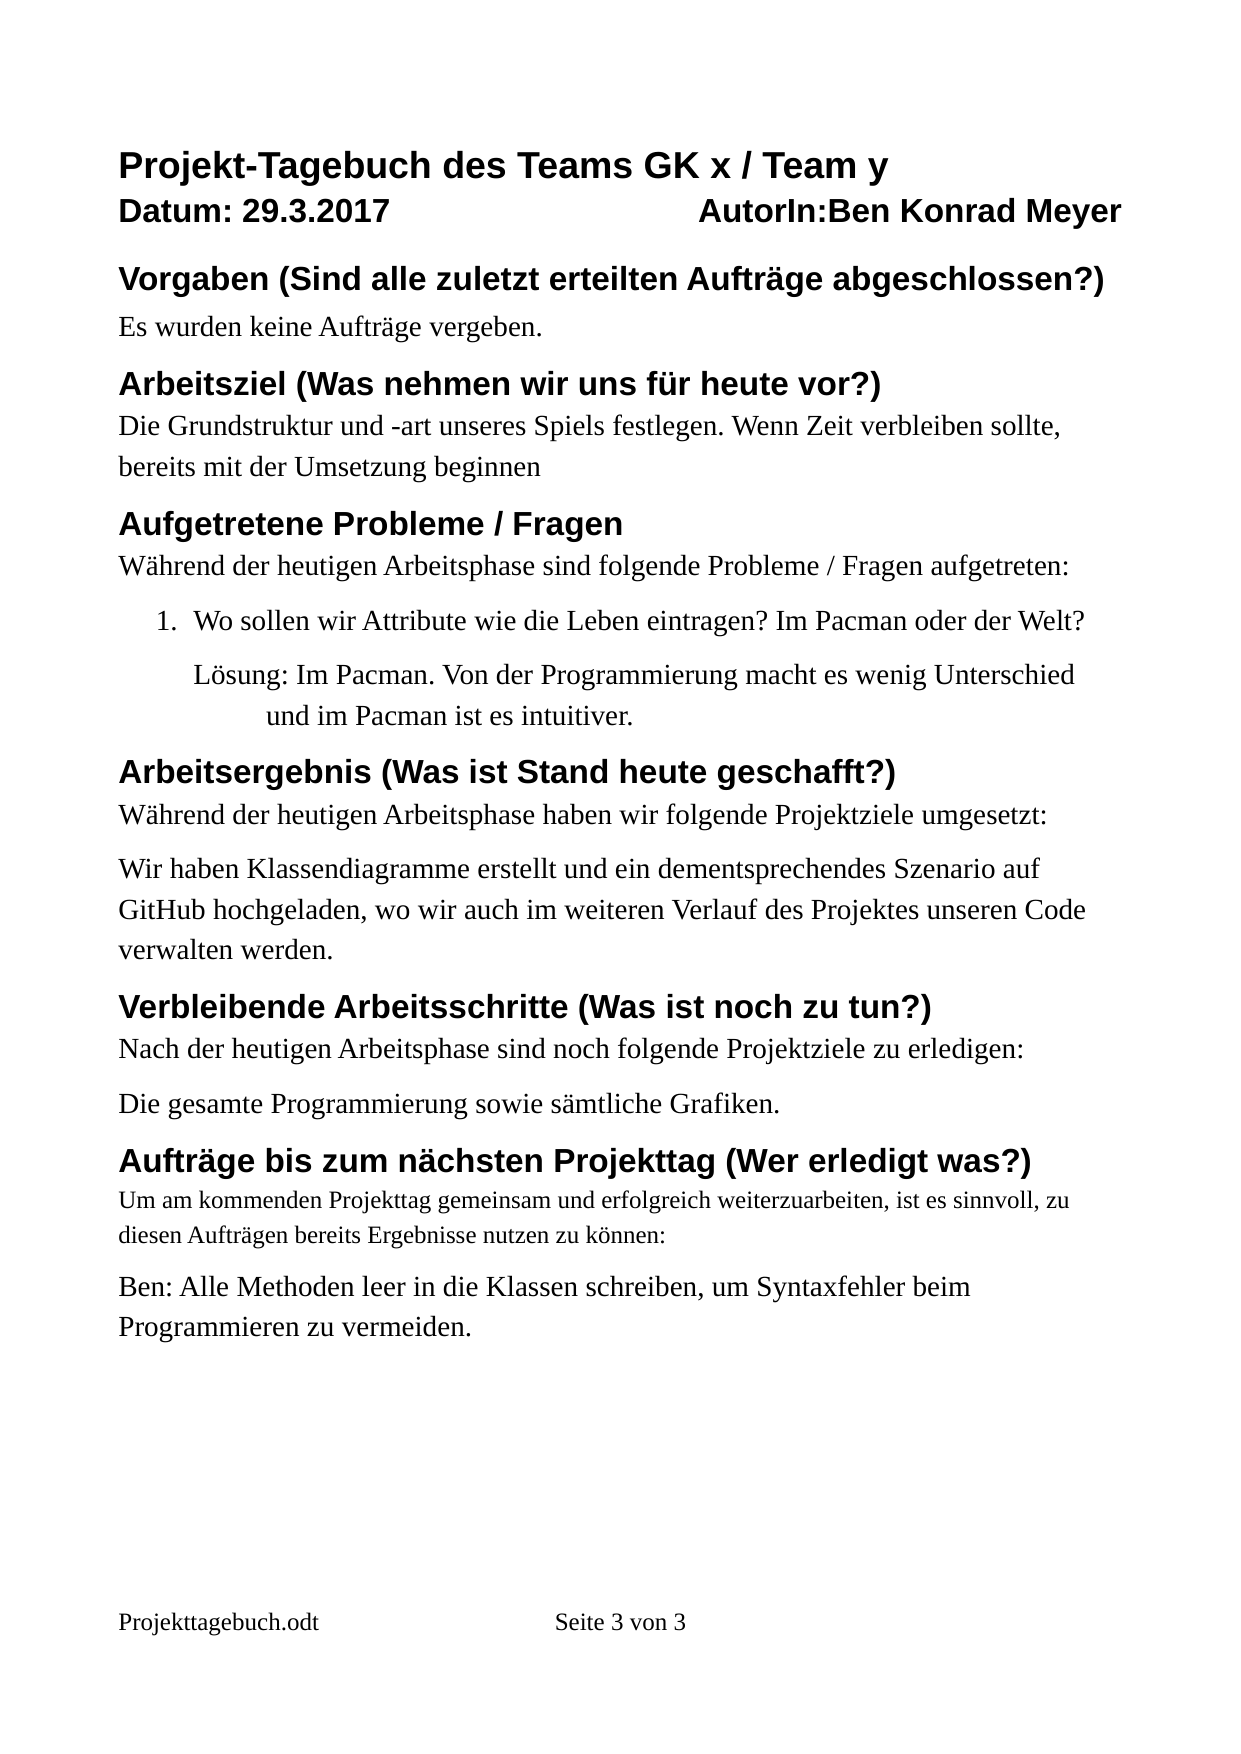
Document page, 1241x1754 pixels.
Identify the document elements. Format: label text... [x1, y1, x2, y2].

text Ben: Alle Methoden leer in die Klassen schreiben, um Syntaxfehler beim Programmieren zu vermeiden. [118, 1269, 1122, 1342]
text Wir haben Klassendiagramme erstellt und ein dementsprechendes Szenario auf GitHub hochgeladen, wo wir auch im weiteren Verlauf des Projektes unseren Code verwalten werden. [118, 852, 1122, 966]
subtitle Datum: 29.3.2017 AutorIn:Ben Konrad Meyer [118, 191, 1122, 230]
subtitle Arbeitsziel (Was nehmen wir uns für heute vor?) [118, 364, 1122, 403]
text Die gesamte Programmierung sowie sämtliche Grafiken. [118, 1086, 1122, 1119]
subtitle Aufträge bis zum nächsten Projekttag (Wer erledigt was?) [118, 1141, 1122, 1179]
subtitle Vorgaben (Sind alle zuletzt erteilten Aufträge abgeschlossen?) [118, 259, 1122, 298]
text Die Grundstruktur und -art unseres Spiels festlegen. Wenn Zeit verbleiben sollte, bereits mit der Umsetzung beginnen [118, 408, 1122, 482]
text Während der heutigen Arbeitsphase sind folgende Probleme / Fragen aufgetreten: [118, 548, 1122, 581]
subtitle Verbleibende Arbeitsschritte (Was ist noch zu tun?) [118, 987, 1122, 1025]
text Um am kommenden Projekttag gemeinsam und erfolgreich weiterzuarbeiten, ist es sinnvoll, zu diesen Aufträgen bereits Ergebnisse nutzen zu können: [118, 1185, 1122, 1248]
subtitle Aufgetretene Probleme / Fragen [118, 503, 1122, 542]
subtitle Arbeitsergebnis (Was ist Stand heute geschafft?) [118, 752, 1122, 791]
list Wo sollen wir Attribute wie die Leben eintragen? Im Pacman oder der Welt? [156, 603, 1122, 636]
text Es wurden keine Aufträge vergeben. [118, 309, 1122, 343]
text Während der heutigen Arbeitsphase haben wir folgende Projektziele umgesetzt: [118, 797, 1122, 830]
text Nach der heutigen Arbeitsphase sind noch folgende Projektziele zu erledigen: [118, 1031, 1122, 1065]
list Lösung: Im Pacman. Von der Programmierung macht es wenig Unterschied und im Pacman ist es intuitiver. [156, 657, 1122, 731]
